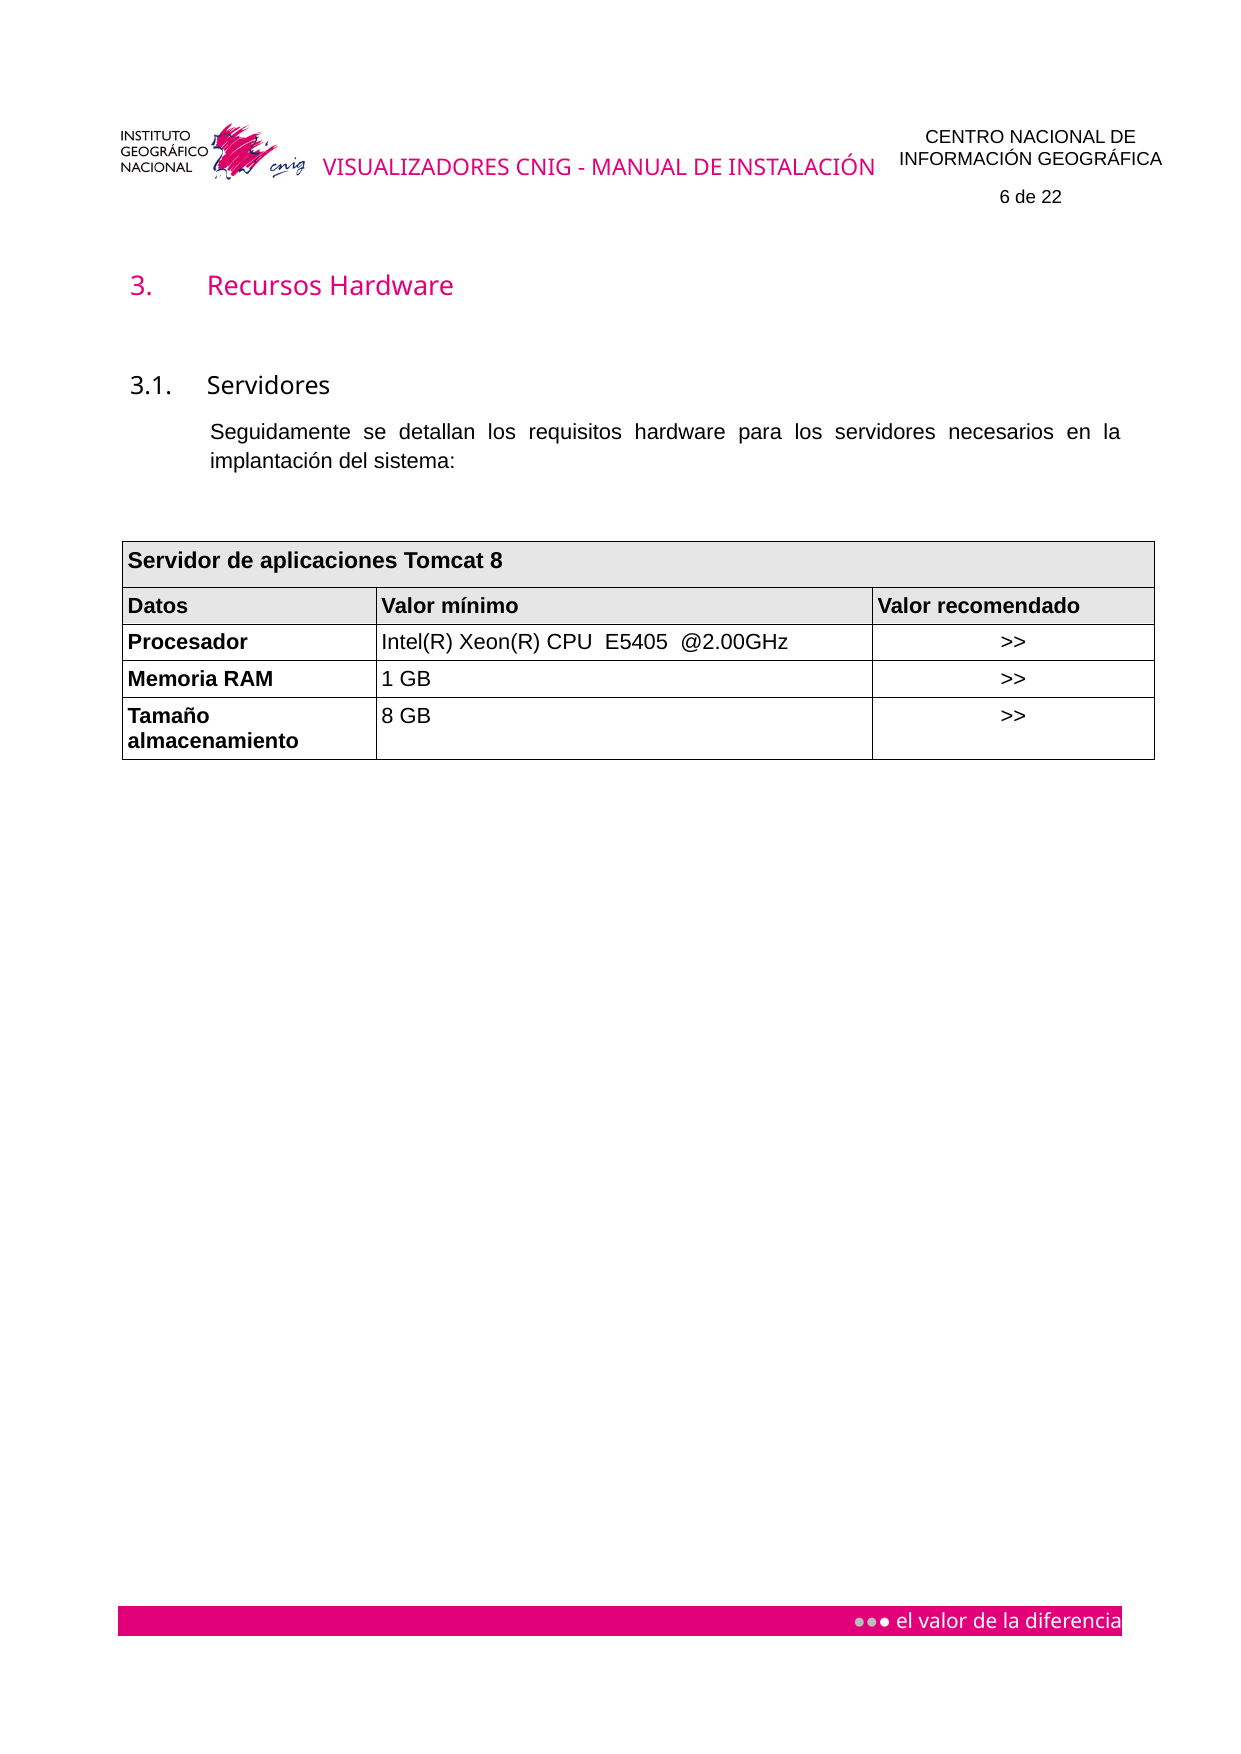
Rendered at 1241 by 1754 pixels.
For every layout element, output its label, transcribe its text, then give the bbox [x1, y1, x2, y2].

table_cell Valor mínimo [377, 588, 872, 623]
table_cell >> [873, 661, 1154, 697]
table_cell Memoria RAM [123, 661, 376, 697]
table_cell Valor recomendado [873, 588, 1154, 623]
table_cell Intel(R) Xeon(R) CPU E5405 @2.00GHz [377, 625, 872, 660]
table_header Servidor de aplicaciones Tomcat 8 [123, 542, 1154, 587]
subtitle Recursos Hardware [130, 266, 1122, 303]
table_cell Tamaño almacenamiento [123, 698, 376, 759]
table_cell >> [873, 698, 1154, 759]
table_cell 1 GB [377, 661, 872, 697]
subtitle Servidores [130, 367, 1122, 401]
text Seguidamente se detallan los requisitos hardware para los servidores necesarios en la implantación del sistema: [210, 419, 1122, 473]
table_cell Datos [123, 588, 376, 623]
picture [118, 118, 307, 183]
table_cell 8 GB [377, 698, 872, 759]
table_cell >> [873, 625, 1154, 660]
table_cell Procesador [123, 625, 376, 660]
